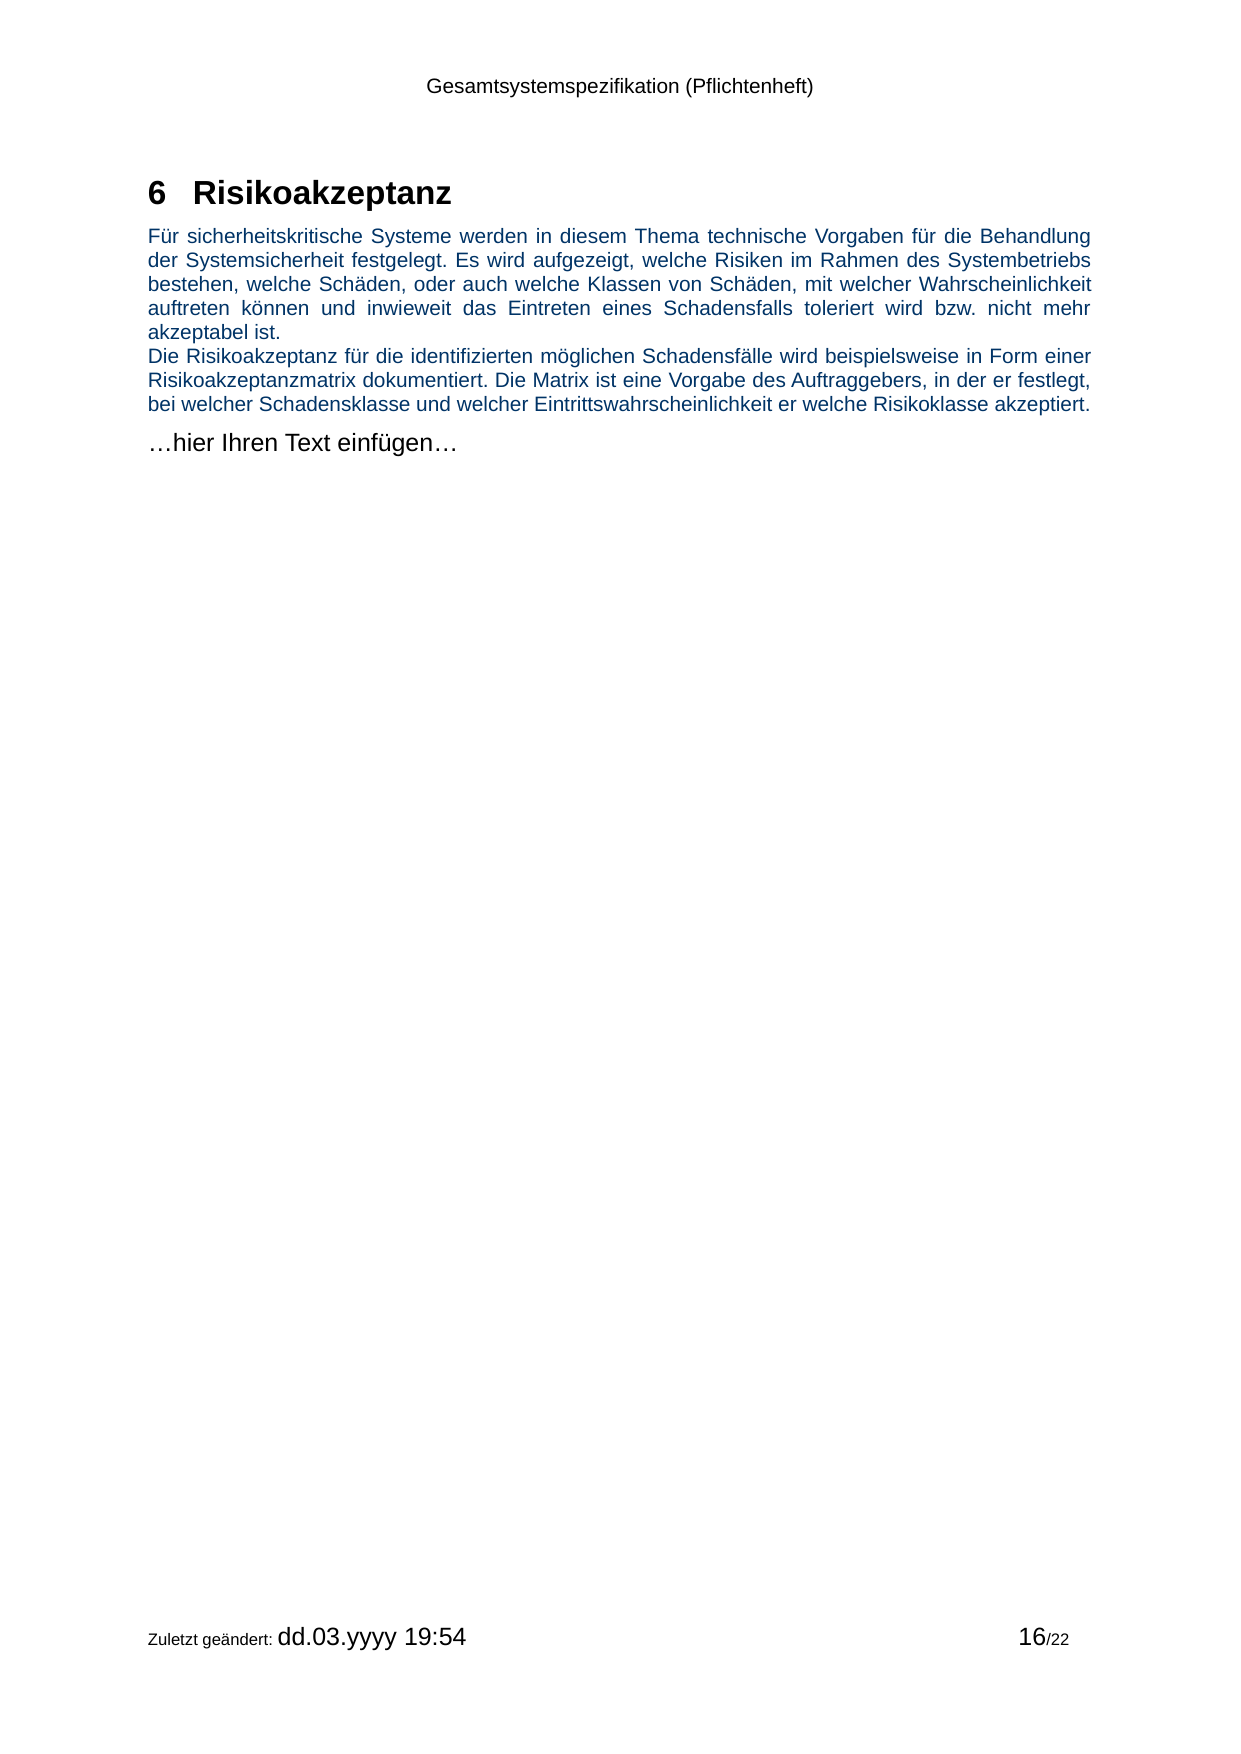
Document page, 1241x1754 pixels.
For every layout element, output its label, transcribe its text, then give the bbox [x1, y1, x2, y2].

text Die Risikoakzeptanz für die identifizierten möglichen Schadensfälle wird beispielsweise in Form einer Risikoakzeptanzmatrix dokumentiert. Die Matrix ist eine Vorgabe des Auftraggebers, in der er festlegt, bei welcher Schadensklasse und welcher Eintrittswahrscheinlichkeit er welche Risikoklasse akzeptiert. [148, 343, 1092, 415]
text Für sicherheitskritische Systeme werden in diesem Thema technische Vorgaben für die Behandlung der Systemsicherheit festgelegt. Es wird aufgezeigt, welche Risiken im Rahmen des Systembetriebs bestehen, welche Schäden, oder auch welche Klassen von Schäden, mit welcher Wahrscheinlichkeit auftreten können und inwieweit das Eintreten eines Schadensfalls toleriert wird bzw. nicht mehr akzeptabel ist. [148, 224, 1092, 343]
subtitle Risikoakzeptanz [148, 173, 1092, 211]
text …hier Ihren Text einfügen… [148, 428, 1092, 457]
